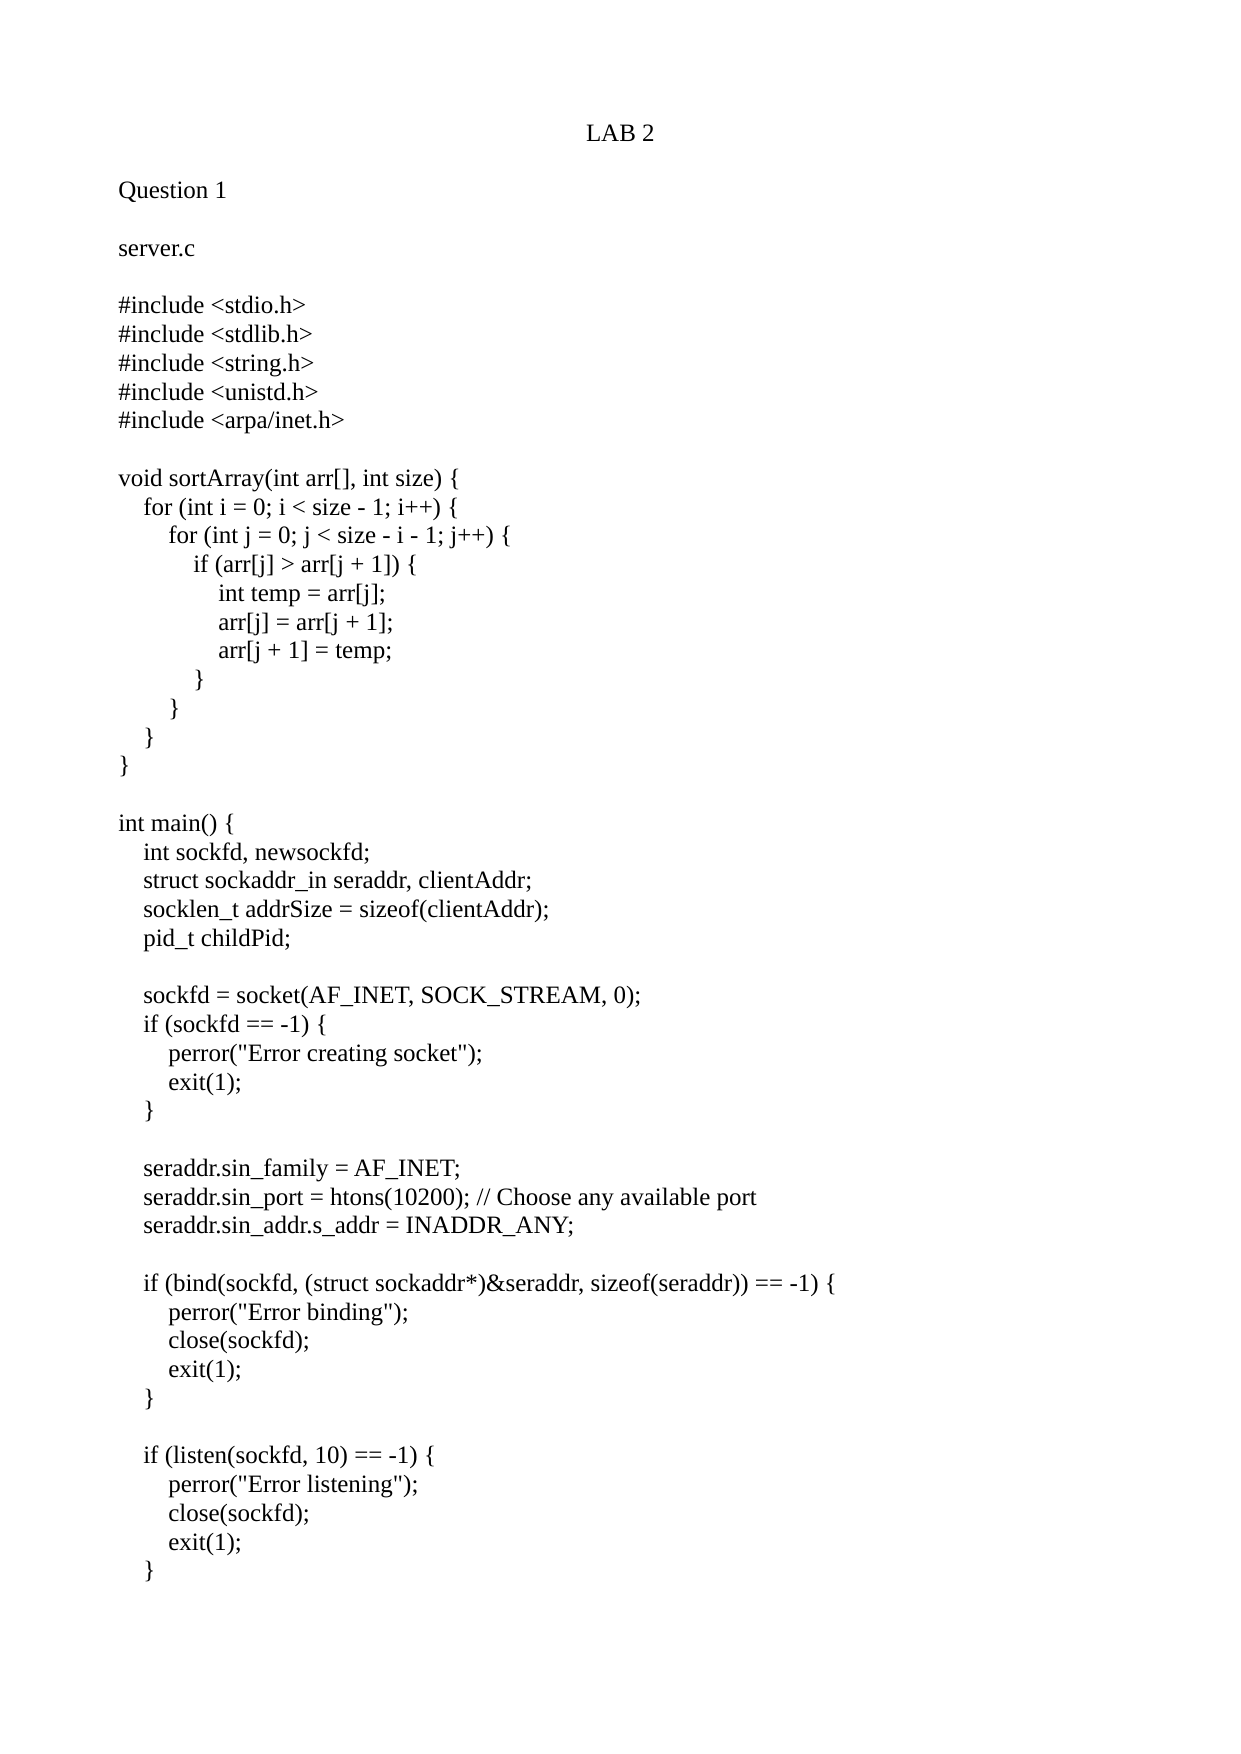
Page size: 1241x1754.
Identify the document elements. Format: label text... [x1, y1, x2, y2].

text void sortArray(int arr[], int size) { [118, 463, 1122, 492]
text for (int i = 0; i < size - 1; i++) { [118, 492, 1122, 521]
text if (listen(sockfd, 10) == -1) { [118, 1441, 1122, 1469]
text perror("Error creating socket"); [118, 1038, 1122, 1067]
text exit(1); [118, 1354, 1122, 1383]
text if (bind(sockfd, (struct sockaddr*)&seraddr, sizeof(seraddr)) == -1) { [118, 1268, 1122, 1297]
text struct sockaddr_in seraddr, clientAddr; [118, 866, 1122, 894]
text if (sockfd == -1) { [118, 1009, 1122, 1038]
text perror("Error listening"); [118, 1469, 1122, 1498]
text exit(1); [118, 1067, 1122, 1096]
text } [118, 1383, 1122, 1412]
text close(sockfd); [118, 1498, 1122, 1527]
text pid_t childPid; [118, 923, 1122, 952]
text LAB 2 [118, 118, 1122, 147]
text for (int j = 0; j < size - i - 1; j++) { [118, 521, 1122, 549]
text seraddr.sin_port = htons(10200); // Choose any available port [118, 1182, 1122, 1211]
text #include <unistd.h> [118, 377, 1122, 406]
text perror("Error binding"); [118, 1297, 1122, 1326]
text int sockfd, newsockfd; [118, 837, 1122, 866]
text sockfd = socket(AF_INET, SOCK_STREAM, 0); [118, 981, 1122, 1009]
text seraddr.sin_family = AF_INET; [118, 1153, 1122, 1182]
text #include <stdio.h> [118, 291, 1122, 319]
text if (arr[j] > arr[j + 1]) { [118, 549, 1122, 578]
text seraddr.sin_addr.s_addr = INADDR_ANY; [118, 1211, 1122, 1239]
text #include <stdlib.h> [118, 319, 1122, 348]
text } [118, 1096, 1122, 1124]
text #include <string.h> [118, 348, 1122, 377]
text Question 1 [118, 176, 1122, 204]
text server.c [118, 233, 1122, 262]
text arr[j + 1] = temp; [118, 636, 1122, 664]
text } [118, 751, 1122, 779]
text } [118, 664, 1122, 693]
text int main() { [118, 808, 1122, 837]
text arr[j] = arr[j + 1]; [118, 607, 1122, 636]
text } [118, 1556, 1122, 1584]
text } [118, 722, 1122, 751]
text socklen_t addrSize = sizeof(clientAddr); [118, 894, 1122, 923]
text exit(1); [118, 1527, 1122, 1556]
text close(sockfd); [118, 1326, 1122, 1354]
text #include <arpa/inet.h> [118, 406, 1122, 434]
text } [118, 693, 1122, 722]
text int temp = arr[j]; [118, 578, 1122, 607]
